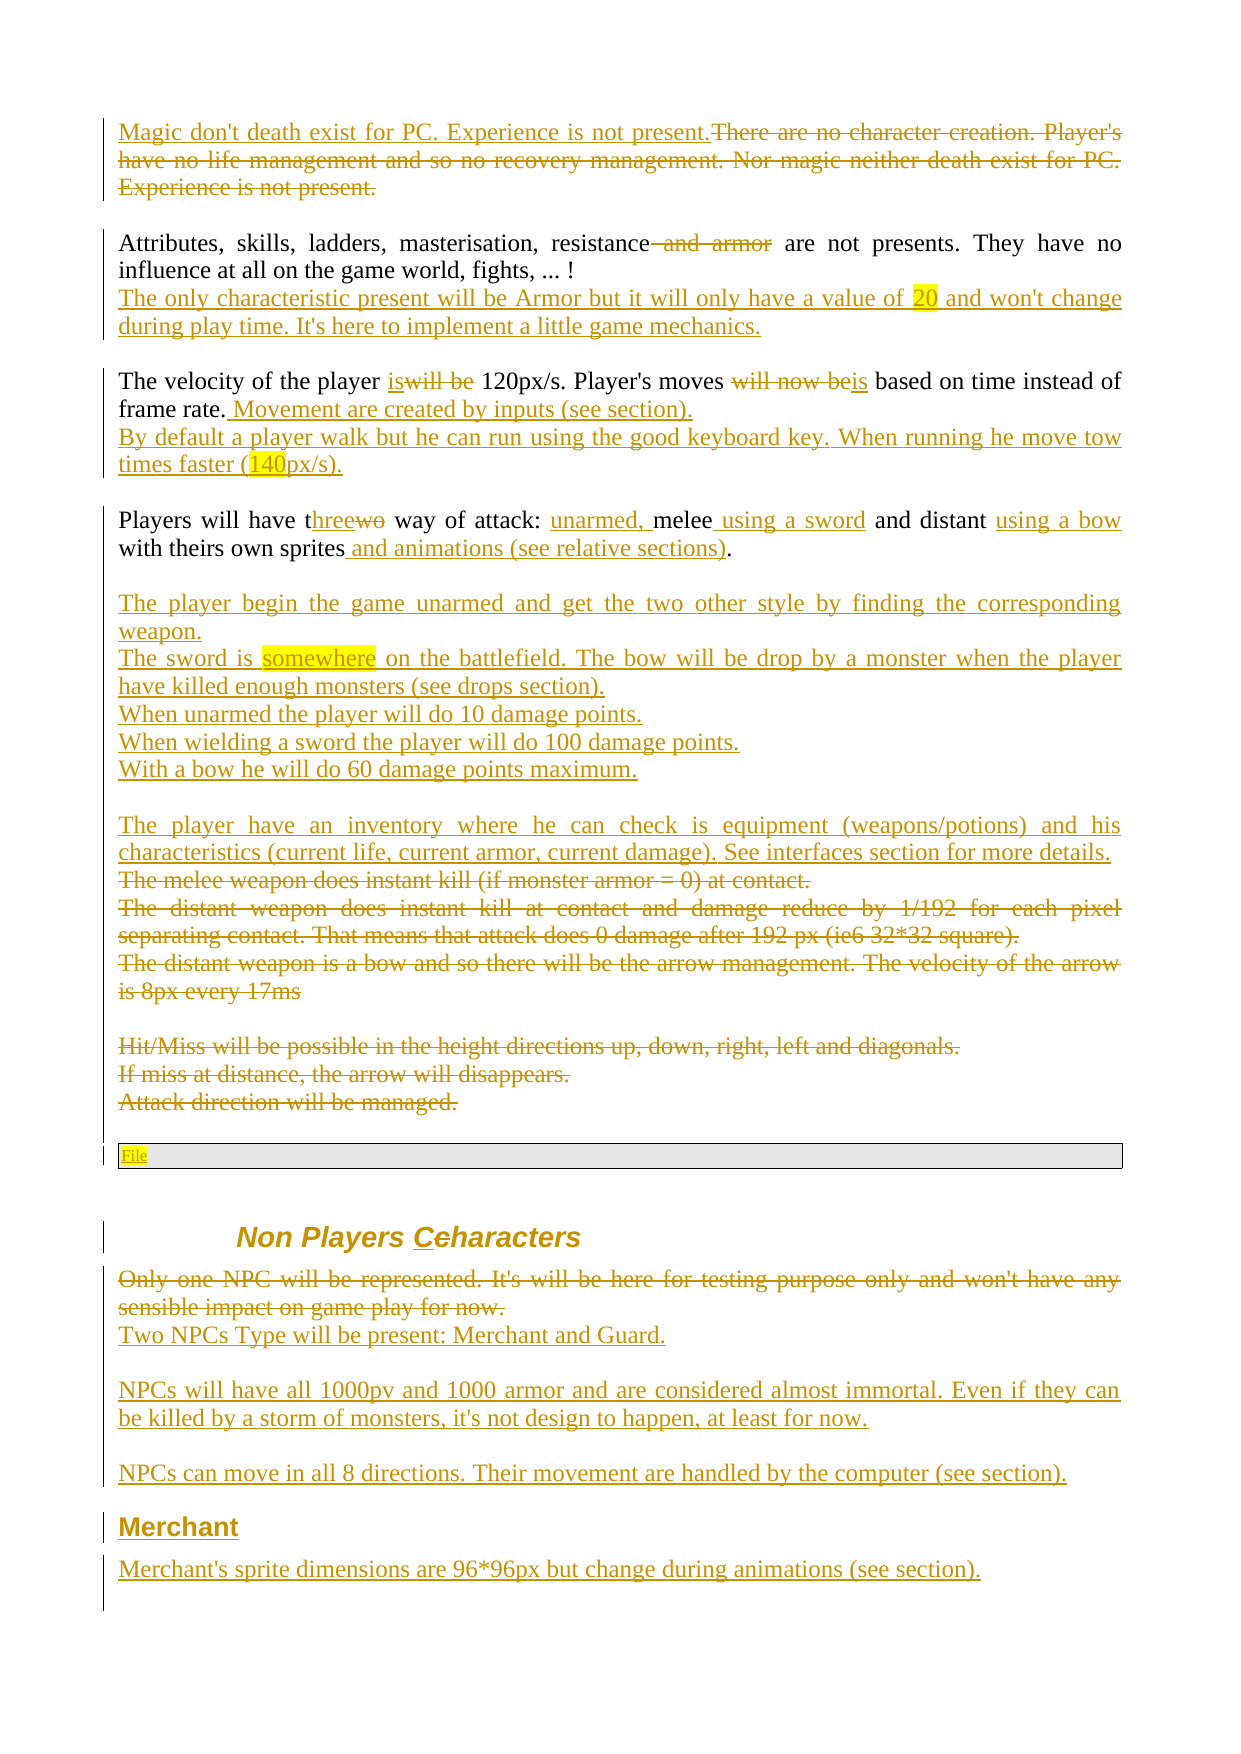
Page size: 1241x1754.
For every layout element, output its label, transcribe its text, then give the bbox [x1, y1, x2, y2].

text By default a player walk but he can run using the good keyboard key. When running he move tow [118, 423, 1122, 447]
text The player have an inventory where he can check is equipment (weapons/potions) and his characteristics (current life, current armor, current damage). See interfaces section for more details. [118, 811, 1122, 866]
text The velocity of the player is 120px/s. Player's moves is based on time instead of frame rate. Movement are created by inputs (see section). [118, 367, 1122, 423]
text The only characteristic present will be Armor but it will only have a value of 20 and won't change [118, 284, 1122, 308]
text NPCs will have all 1000pv and 1000 armor and are considered almost immortal. Even if they can be killed by a storm of monsters, it's not design to happen, at least for now. [118, 1376, 1122, 1432]
text during play time. It's here to implement a little game mechanics. [118, 310, 1122, 340]
subtitle Merchant [118, 1512, 1122, 1543]
text NPCs can move in all 8 directions. Their movement are handled by the computer (see section). [118, 1459, 1122, 1487]
text Players will have three way of attack: unarmed, melee using a sword and distant using a bow with theirs own sprites and animations (see relative sections). [118, 506, 1122, 561]
text When wielding a sword the player will do 100 damage points. [118, 728, 1122, 755]
text With a bow he will do 60 damage points maximum. [118, 755, 1122, 783]
text times faster (140px/s). [118, 448, 1122, 478]
text File [119, 1144, 1122, 1168]
text When unarmed the player will do 10 damage points. [118, 700, 1122, 728]
text weapon. [118, 614, 1122, 644]
text Merchant's sprite dimensions are 96*96px but change during animations (see section). [118, 1555, 1122, 1583]
text Magic don't death exist for PC. Experience is not present. [118, 118, 1122, 201]
text have killed enough monsters (see drops section). [118, 670, 1122, 700]
text The player begin the game unarmed and get the two other style by finding the corresponding [118, 589, 1122, 613]
text Attributes, skills, ladders, masterisation, resistance are not presents. They have no influence at all on the game world, fights, ... ! [118, 229, 1122, 284]
subtitle Non Players Characters [236, 1221, 1122, 1253]
text Two NPCs Type will be present: Merchant and Guard. [118, 1321, 1122, 1349]
text The sword is somewhere on the battlefield. The bow will be drop by a monster when the player [118, 644, 1122, 668]
